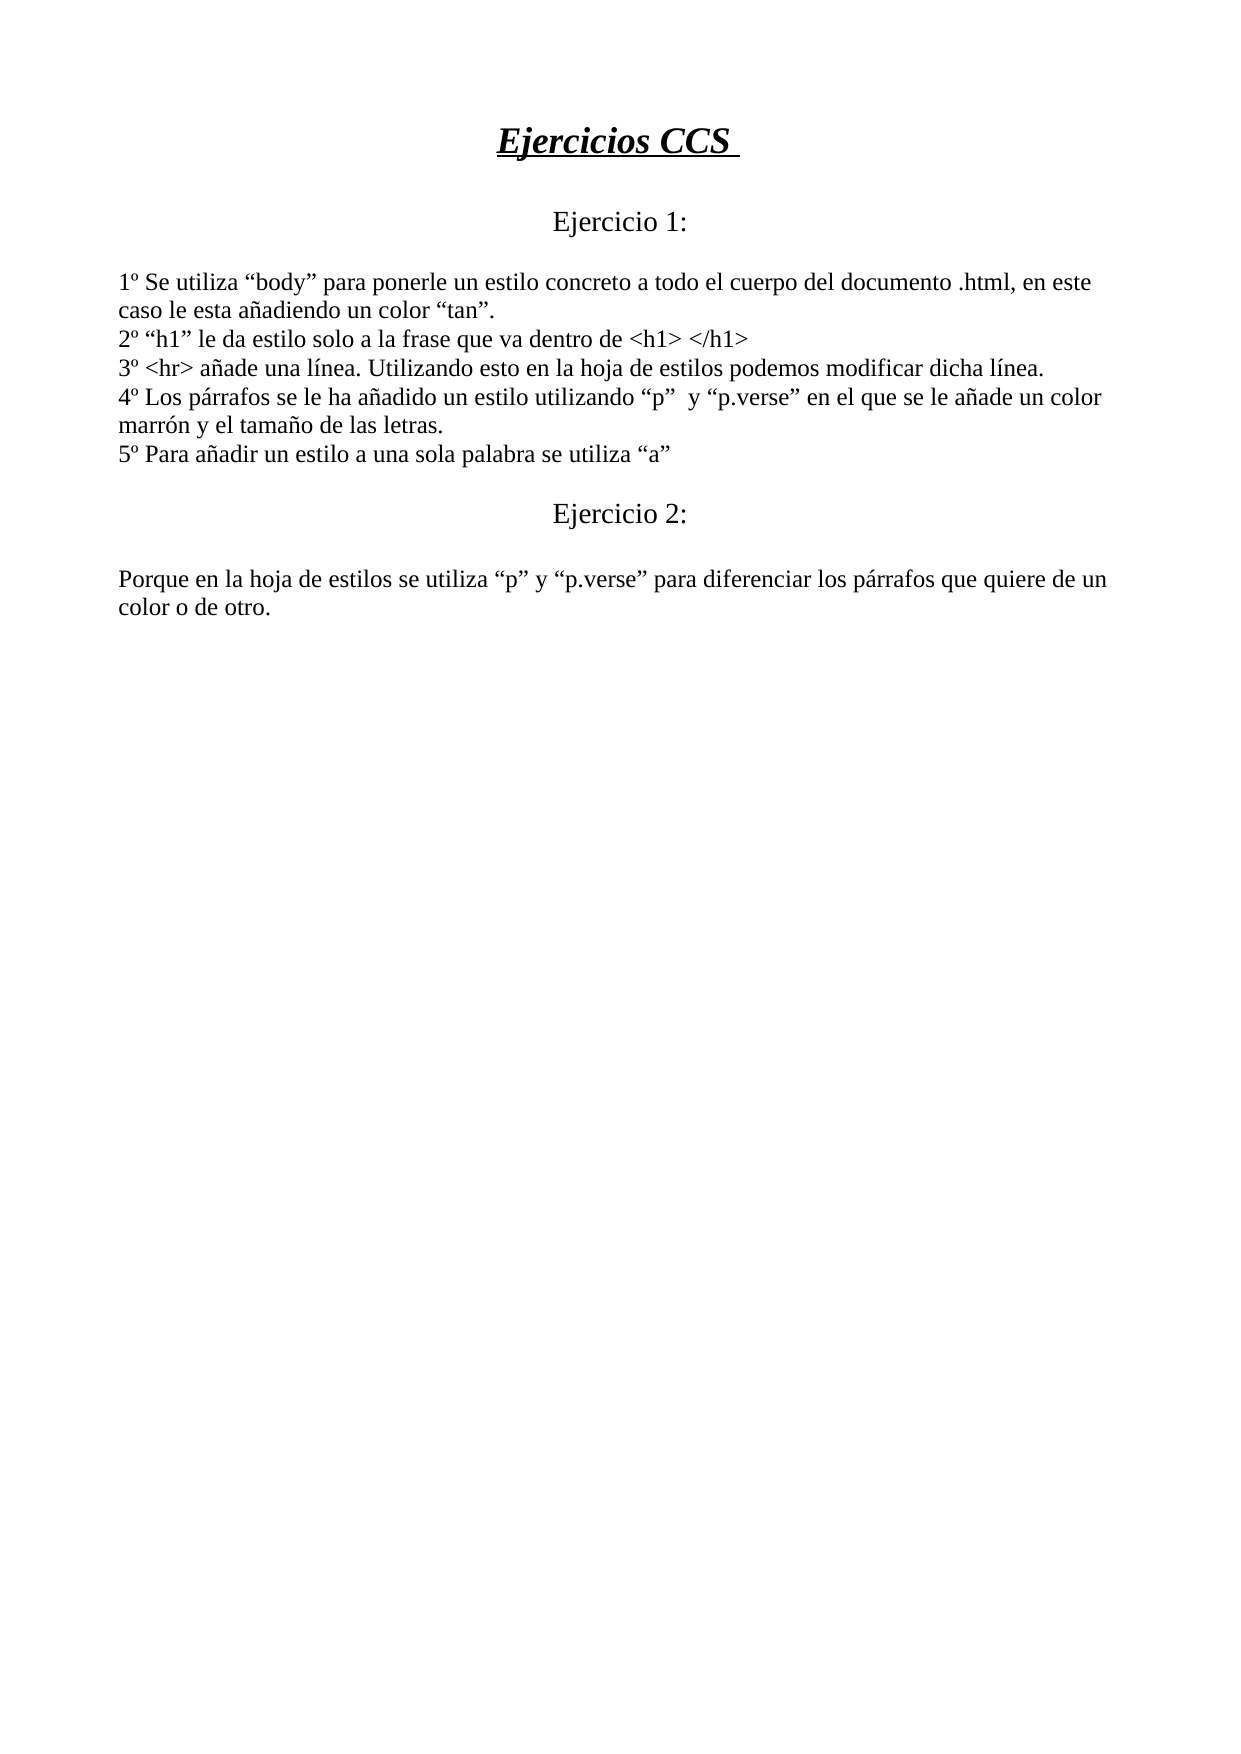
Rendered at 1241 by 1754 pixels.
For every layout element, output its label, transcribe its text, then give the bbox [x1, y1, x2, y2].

text 5º Para añadir un estilo a una sola palabra se utiliza “a” [118, 439, 1122, 468]
text 3º <hr> añade una línea. Utilizando esto en la hoja de estilos podemos modificar dicha línea. [118, 353, 1122, 382]
text 1º Se utiliza “body” para ponerle un estilo concreto a todo el cuerpo del documento .html, en este caso le esta añadiendo un color “tan”. [118, 267, 1122, 324]
text Ejercicios CCS [118, 118, 1122, 161]
text Ejercicio 1: [118, 204, 1122, 238]
text 2º “h1” le da estilo solo a la frase que va dentro de <h1> </h1> [118, 324, 1122, 353]
text Ejercicio 2: [118, 497, 1122, 530]
text Porque en la hoja de estilos se utiliza “p” y “p.verse” para diferenciar los párrafos que quiere de un color o de otro. [118, 564, 1122, 621]
text 4º Los párrafos se le ha añadido un estilo utilizando “p” y “p.verse” en el que se le añade un color marrón y el tamaño de las letras. [118, 382, 1122, 439]
